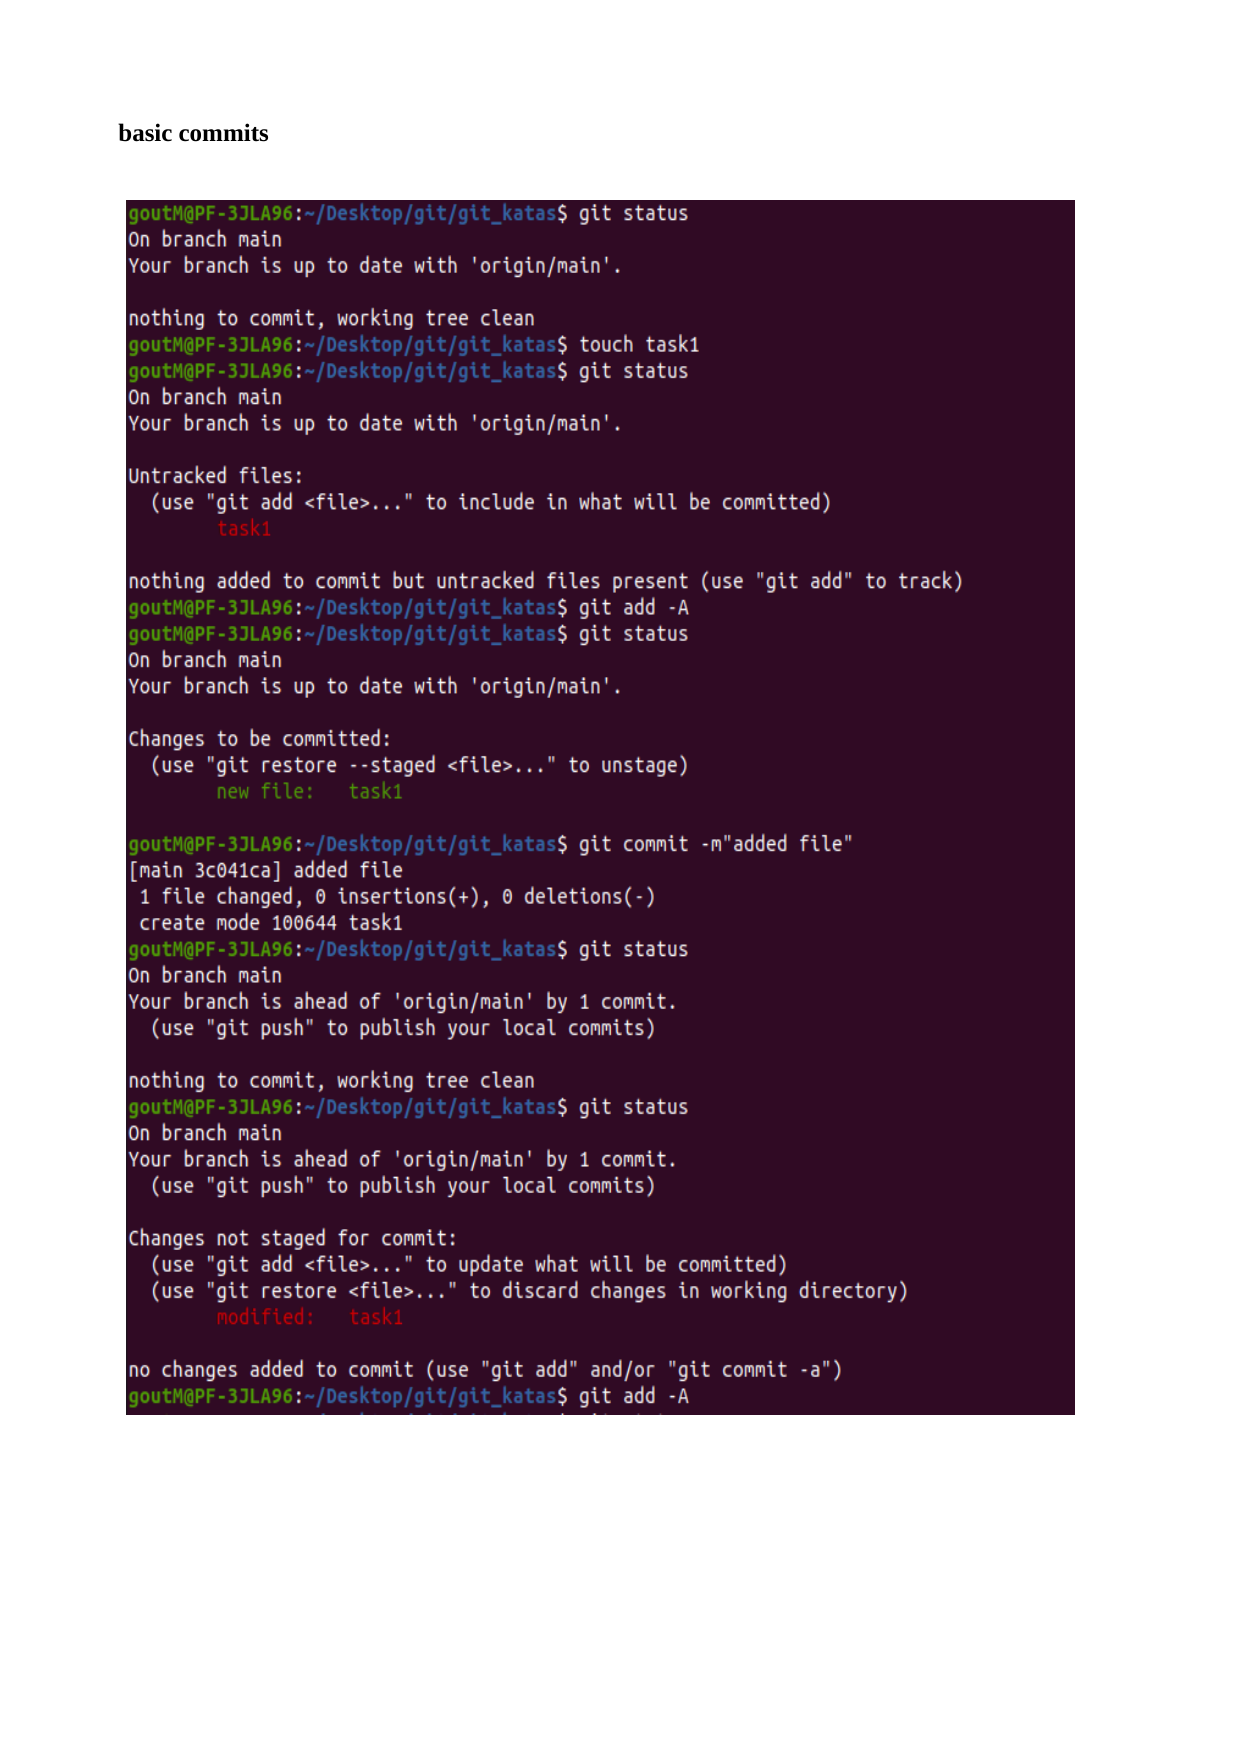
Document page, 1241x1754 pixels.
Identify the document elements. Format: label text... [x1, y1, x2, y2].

picture [126, 200, 1075, 1415]
text basic commits [118, 118, 1122, 147]
